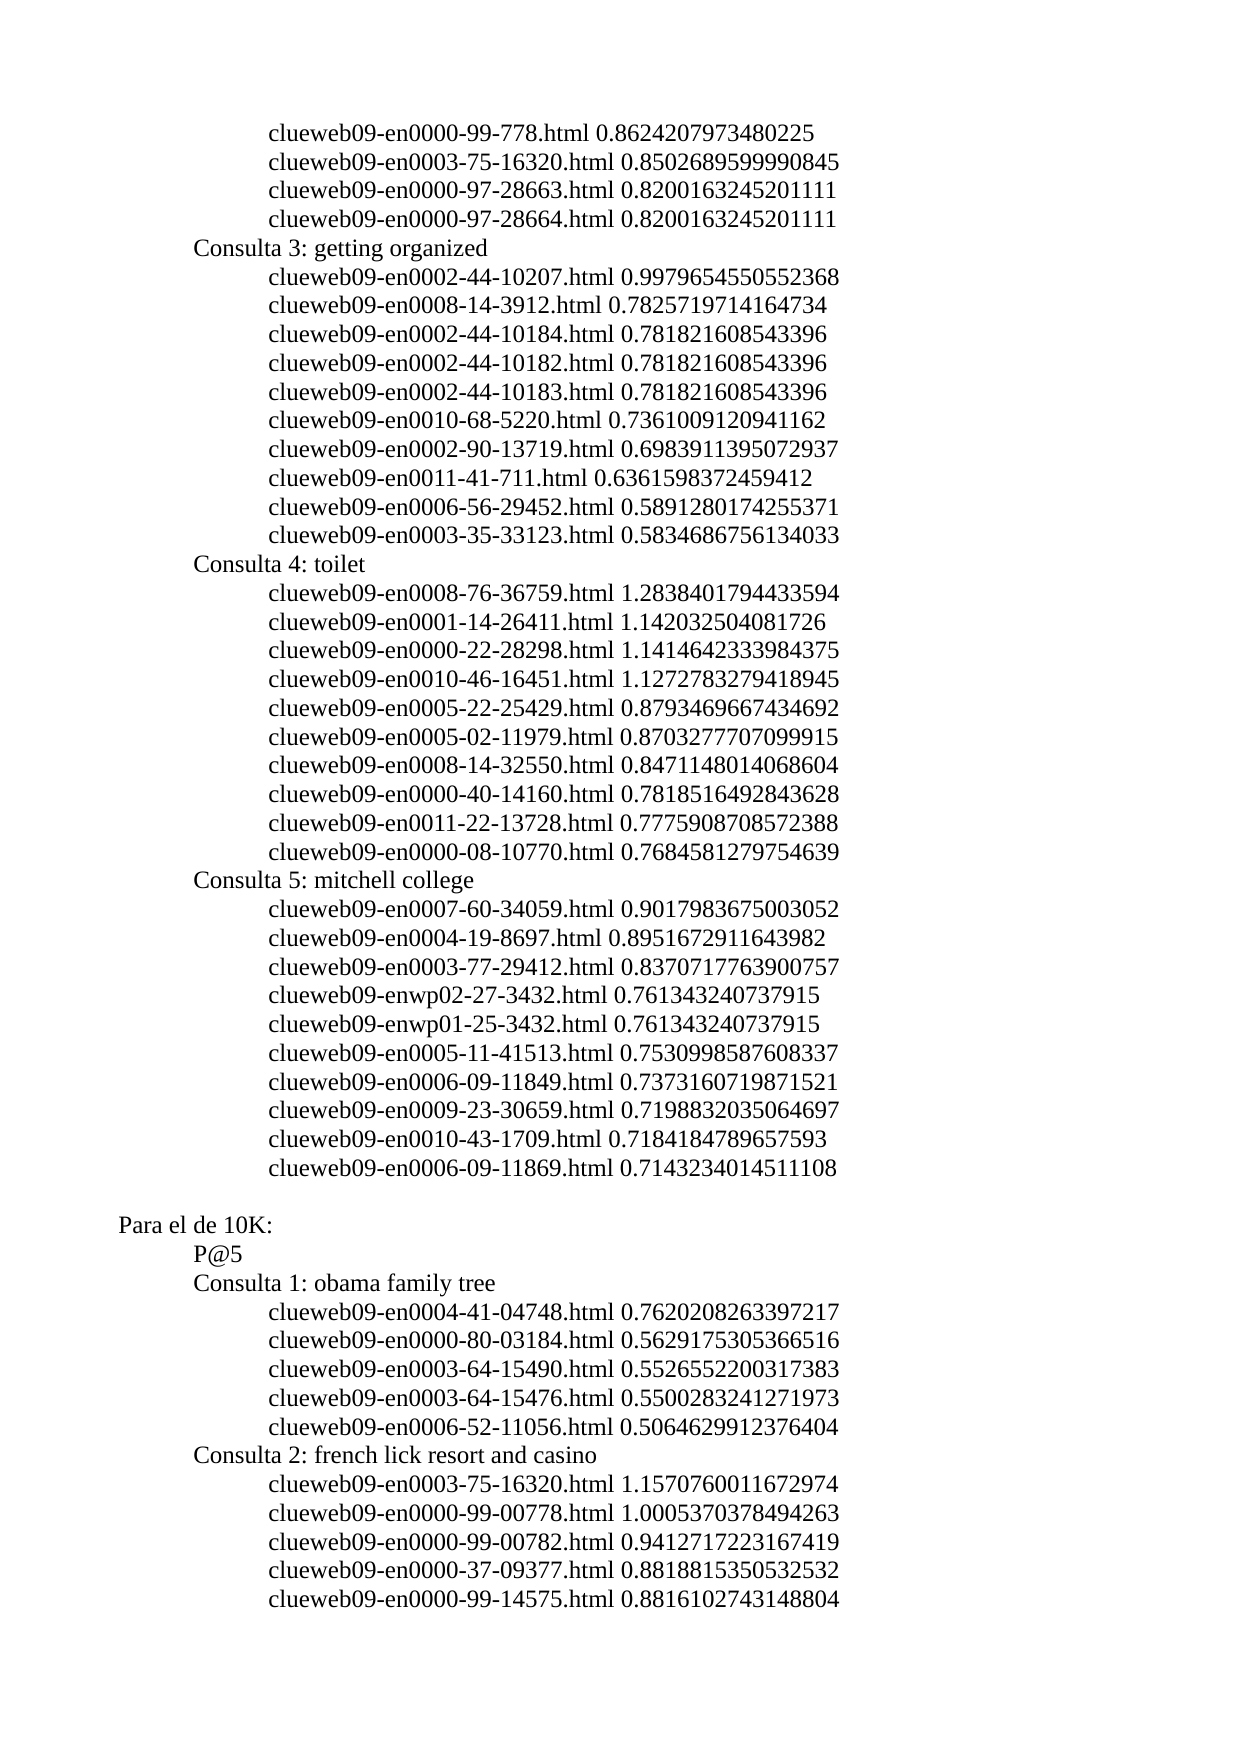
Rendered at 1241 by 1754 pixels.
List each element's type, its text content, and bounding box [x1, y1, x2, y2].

text clueweb09-en0006-09-11869.html 0.7143234014511108 [118, 1153, 1122, 1182]
text Consulta 2: french lick resort and casino [118, 1441, 1122, 1469]
text clueweb09-en0010-46-16451.html 1.1272783279418945 [118, 664, 1122, 693]
text clueweb09-en0002-44-10184.html 0.781821608543396 [118, 319, 1122, 348]
text clueweb09-en0008-76-36759.html 1.2838401794433594 [118, 578, 1122, 607]
text clueweb09-en0011-22-13728.html 0.7775908708572388 [118, 808, 1122, 837]
text clueweb09-enwp01-25-3432.html 0.761343240737915 [118, 1009, 1122, 1038]
text Consulta 4: toilet [118, 549, 1122, 578]
text clueweb09-en0000-80-03184.html 0.5629175305366516 [118, 1326, 1122, 1354]
text clueweb09-en0003-75-16320.html 0.8502689599990845 [118, 147, 1122, 176]
text clueweb09-enwp02-27-3432.html 0.761343240737915 [118, 981, 1122, 1009]
text Consulta 5: mitchell college [118, 866, 1122, 894]
text clueweb09-en0006-09-11849.html 0.7373160719871521 [118, 1067, 1122, 1096]
text clueweb09-en0005-11-41513.html 0.7530998587608337 [118, 1038, 1122, 1067]
text clueweb09-en0000-99-14575.html 0.8816102743148804 [118, 1584, 1122, 1613]
text clueweb09-en0002-90-13719.html 0.6983911395072937 [118, 434, 1122, 463]
text clueweb09-en0000-40-14160.html 0.7818516492843628 [118, 779, 1122, 808]
text clueweb09-en0004-19-8697.html 0.8951672911643982 [118, 923, 1122, 952]
text clueweb09-en0007-60-34059.html 0.9017983675003052 [118, 894, 1122, 923]
text Para el de 10K: [118, 1211, 1122, 1239]
text clueweb09-en0002-44-10207.html 0.9979654550552368 [118, 262, 1122, 291]
text clueweb09-en0003-35-33123.html 0.5834686756134033 [118, 521, 1122, 549]
text clueweb09-en0003-77-29412.html 0.8370717763900757 [118, 952, 1122, 981]
text clueweb09-en0000-97-28663.html 0.8200163245201111 [118, 176, 1122, 204]
text clueweb09-en0008-14-3912.html 0.7825719714164734 [118, 291, 1122, 319]
text clueweb09-en0006-56-29452.html 0.5891280174255371 [118, 492, 1122, 521]
text clueweb09-en0002-44-10183.html 0.781821608543396 [118, 377, 1122, 406]
text clueweb09-en0011-41-711.html 0.6361598372459412 [118, 463, 1122, 492]
text clueweb09-en0000-22-28298.html 1.1414642333984375 [118, 636, 1122, 664]
text clueweb09-en0006-52-11056.html 0.5064629912376404 [118, 1412, 1122, 1441]
text clueweb09-en0002-44-10182.html 0.781821608543396 [118, 348, 1122, 377]
text clueweb09-en0000-99-778.html 0.8624207973480225 [118, 118, 1122, 147]
text clueweb09-en0008-14-32550.html 0.8471148014068604 [118, 751, 1122, 779]
text clueweb09-en0000-08-10770.html 0.7684581279754639 [118, 837, 1122, 866]
text clueweb09-en0010-68-5220.html 0.7361009120941162 [118, 406, 1122, 434]
text clueweb09-en0003-64-15490.html 0.5526552200317383 [118, 1354, 1122, 1383]
text Consulta 3: getting organized [118, 233, 1122, 262]
text clueweb09-en0005-02-11979.html 0.8703277707099915 [118, 722, 1122, 751]
text clueweb09-en0001-14-26411.html 1.142032504081726 [118, 607, 1122, 636]
text Consulta 1: obama family tree [118, 1268, 1122, 1297]
text clueweb09-en0000-99-00778.html 1.0005370378494263 [118, 1498, 1122, 1527]
text clueweb09-en0003-75-16320.html 1.1570760011672974 [118, 1469, 1122, 1498]
text clueweb09-en0000-37-09377.html 0.8818815350532532 [118, 1556, 1122, 1584]
text P@5 [118, 1239, 1122, 1268]
text clueweb09-en0004-41-04748.html 0.7620208263397217 [118, 1297, 1122, 1326]
text clueweb09-en0000-99-00782.html 0.9412717223167419 [118, 1527, 1122, 1556]
text clueweb09-en0003-64-15476.html 0.5500283241271973 [118, 1383, 1122, 1412]
text clueweb09-en0000-97-28664.html 0.8200163245201111 [118, 204, 1122, 233]
text clueweb09-en0010-43-1709.html 0.7184184789657593 [118, 1124, 1122, 1153]
text clueweb09-en0005-22-25429.html 0.8793469667434692 [118, 693, 1122, 722]
text clueweb09-en0009-23-30659.html 0.7198832035064697 [118, 1096, 1122, 1124]
